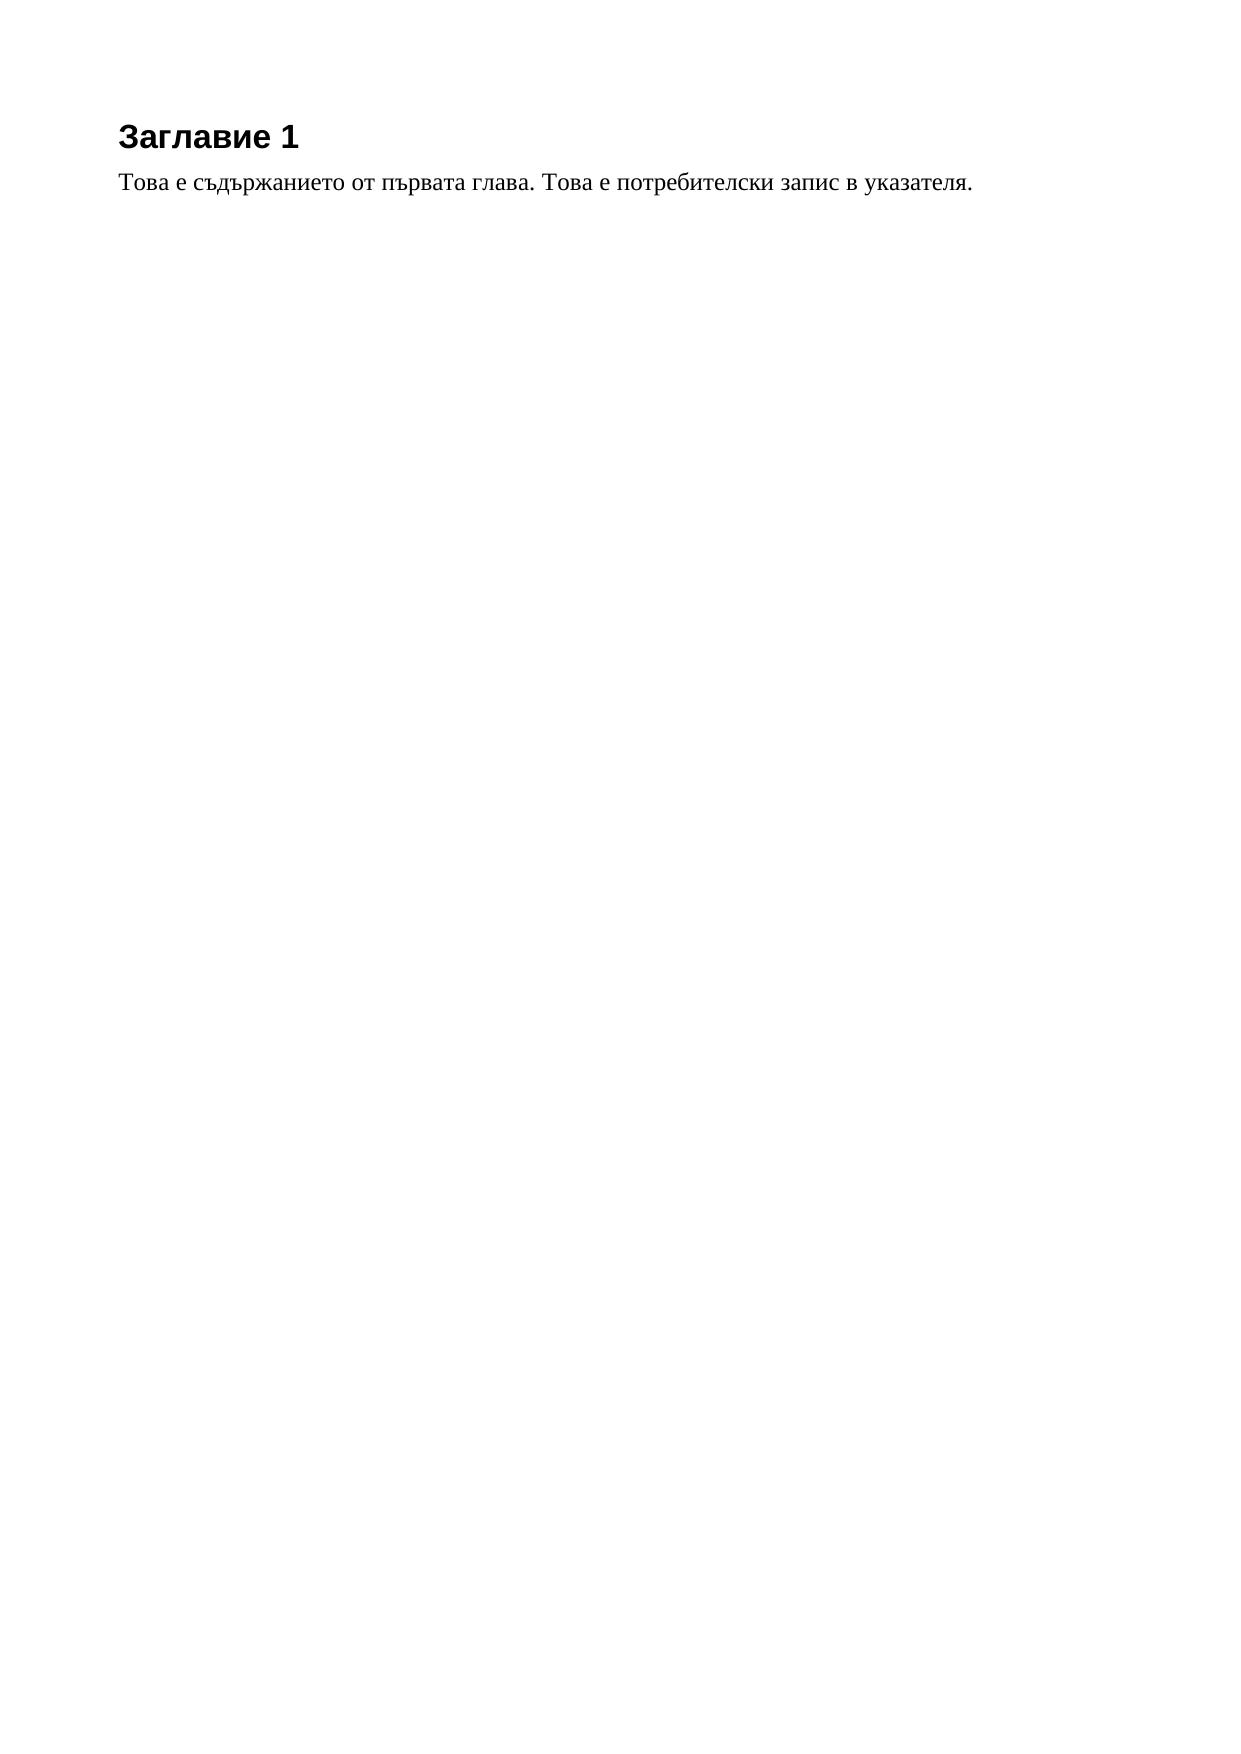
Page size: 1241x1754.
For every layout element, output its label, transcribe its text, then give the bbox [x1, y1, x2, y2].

subtitle Заглавие 1 [118, 118, 1122, 156]
text Това е съдържанието от първата глава. Това е потребителски запис в указателя. [118, 168, 1122, 224]
